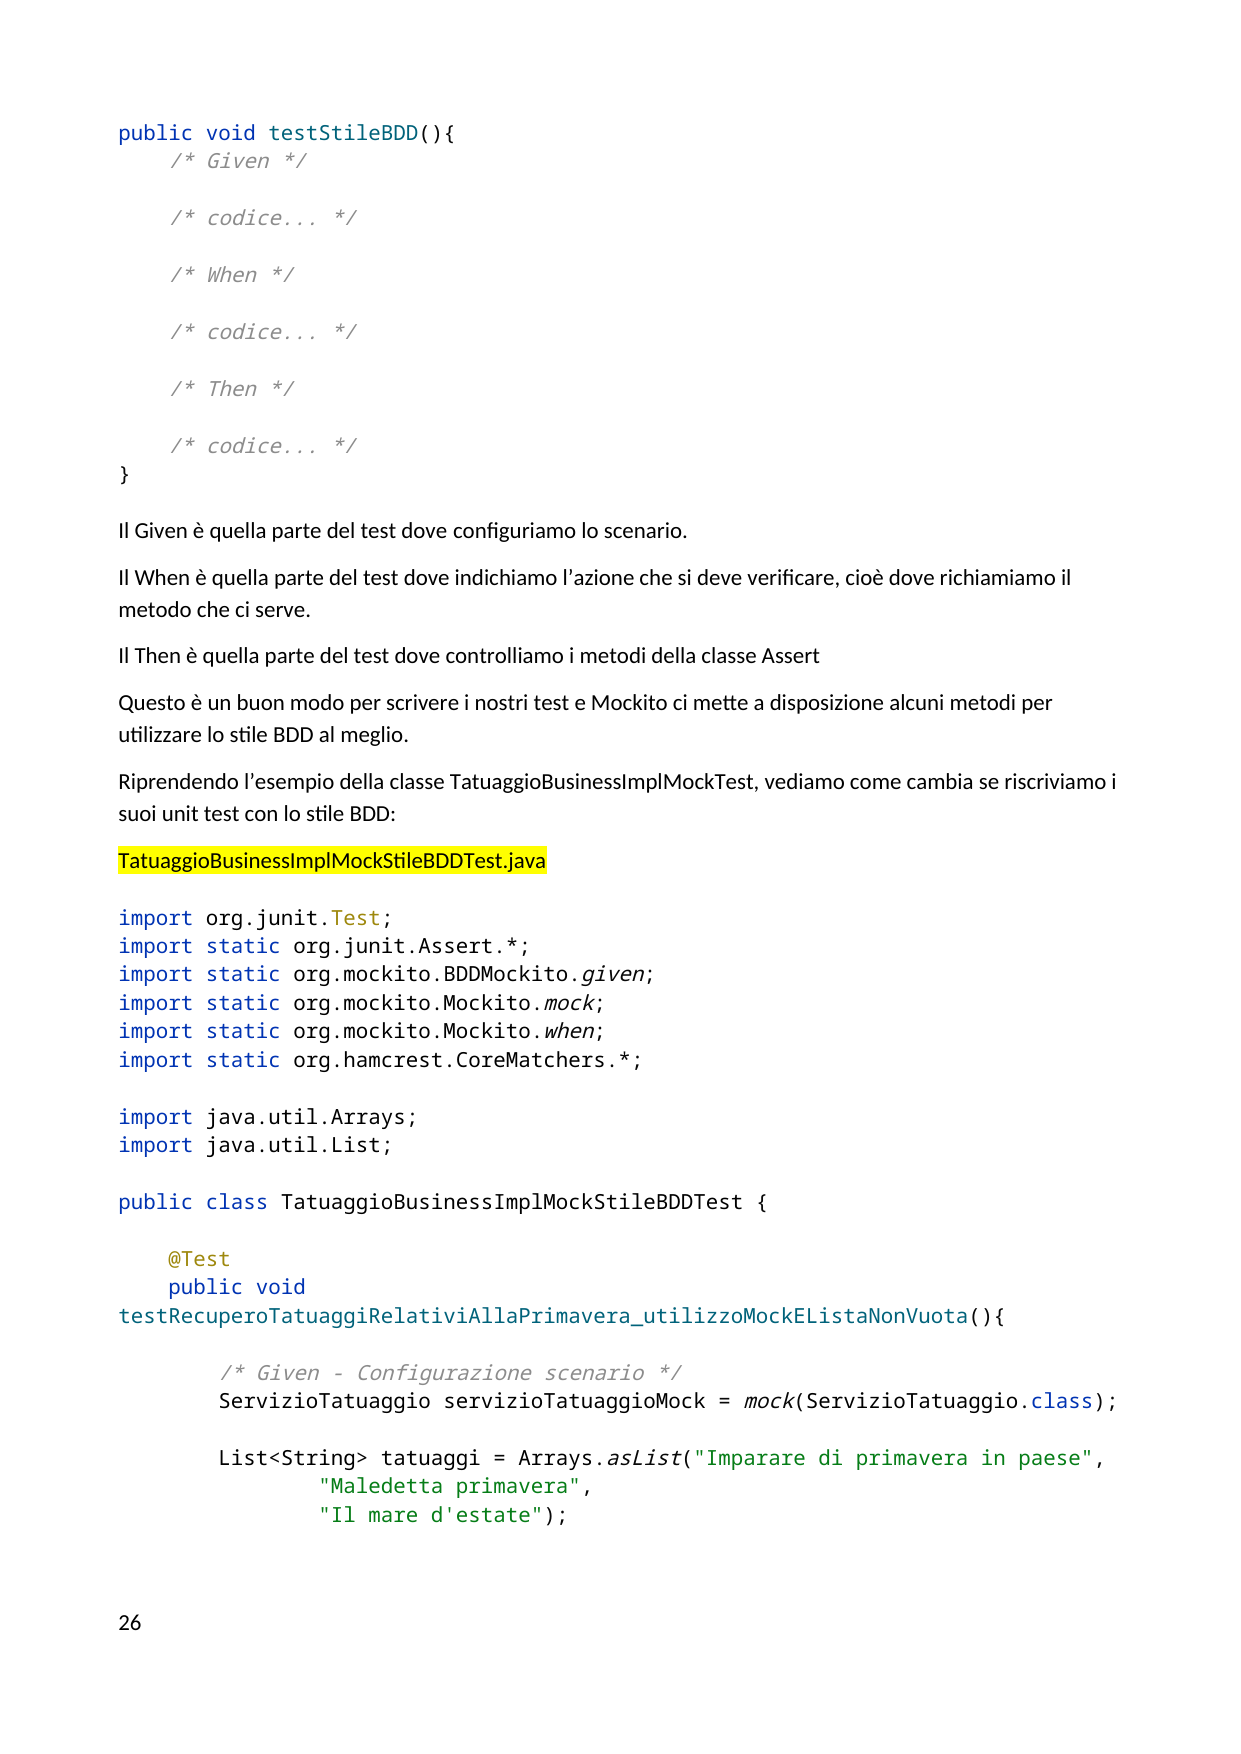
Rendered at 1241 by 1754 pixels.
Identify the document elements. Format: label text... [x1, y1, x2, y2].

text TatuaggioBusinessImplMockStileBDDTest.java [118, 846, 1122, 874]
text import org.junit.Test; import static org.junit.Assert.*; import static org.mockito.BDDMockito.given; import static org.mockito.Mockito.mock; import static org.mockito.Mockito.when; import static org.hamcrest.CoreMatchers.*; import java.util.Arrays; import java.util.List; public class TatuaggioBusinessImplMockStileBDDTest { @Test public void testRecuperoTatuaggiRelativiAllaPrimavera_utilizzoMockEListaNonVuota(){ /* Given - Configurazione scenario */ ServizioTatuaggio servizioTatuaggioMock = mock(ServizioTatuaggio.class); List<String> tatuaggi = Arrays.asList("Imparare di primavera in paese", "Maledetta primavera", "Il mare d'estate"); [118, 903, 1122, 1557]
text Questo è un buon modo per scrivere i nostri test e Mockito ci mette a disposizione alcuni metodi per utilizzare lo stile BDD al meglio. [118, 688, 1122, 748]
text Il Given è quella parte del test dove configuriamo lo scenario. [118, 516, 1122, 544]
text Il When è quella parte del test dove indichiamo l’azione che si deve verificare, cioè dove richiamiamo il metodo che ci serve. [118, 563, 1122, 623]
text Riprendendo l’esempio della classe TatuaggioBusinessImplMockTest, vediamo come cambia se riscriviamo i suoi unit test con lo stile BDD: [118, 767, 1122, 827]
text Il Then è quella parte del test dove controlliamo i metodi della classe Assert [118, 642, 1122, 669]
text public void testStileBDD(){ /* Given */ /* codice... */ /* When */ /* codice... */ /* Then */ /* codice... */ } [118, 118, 1122, 488]
